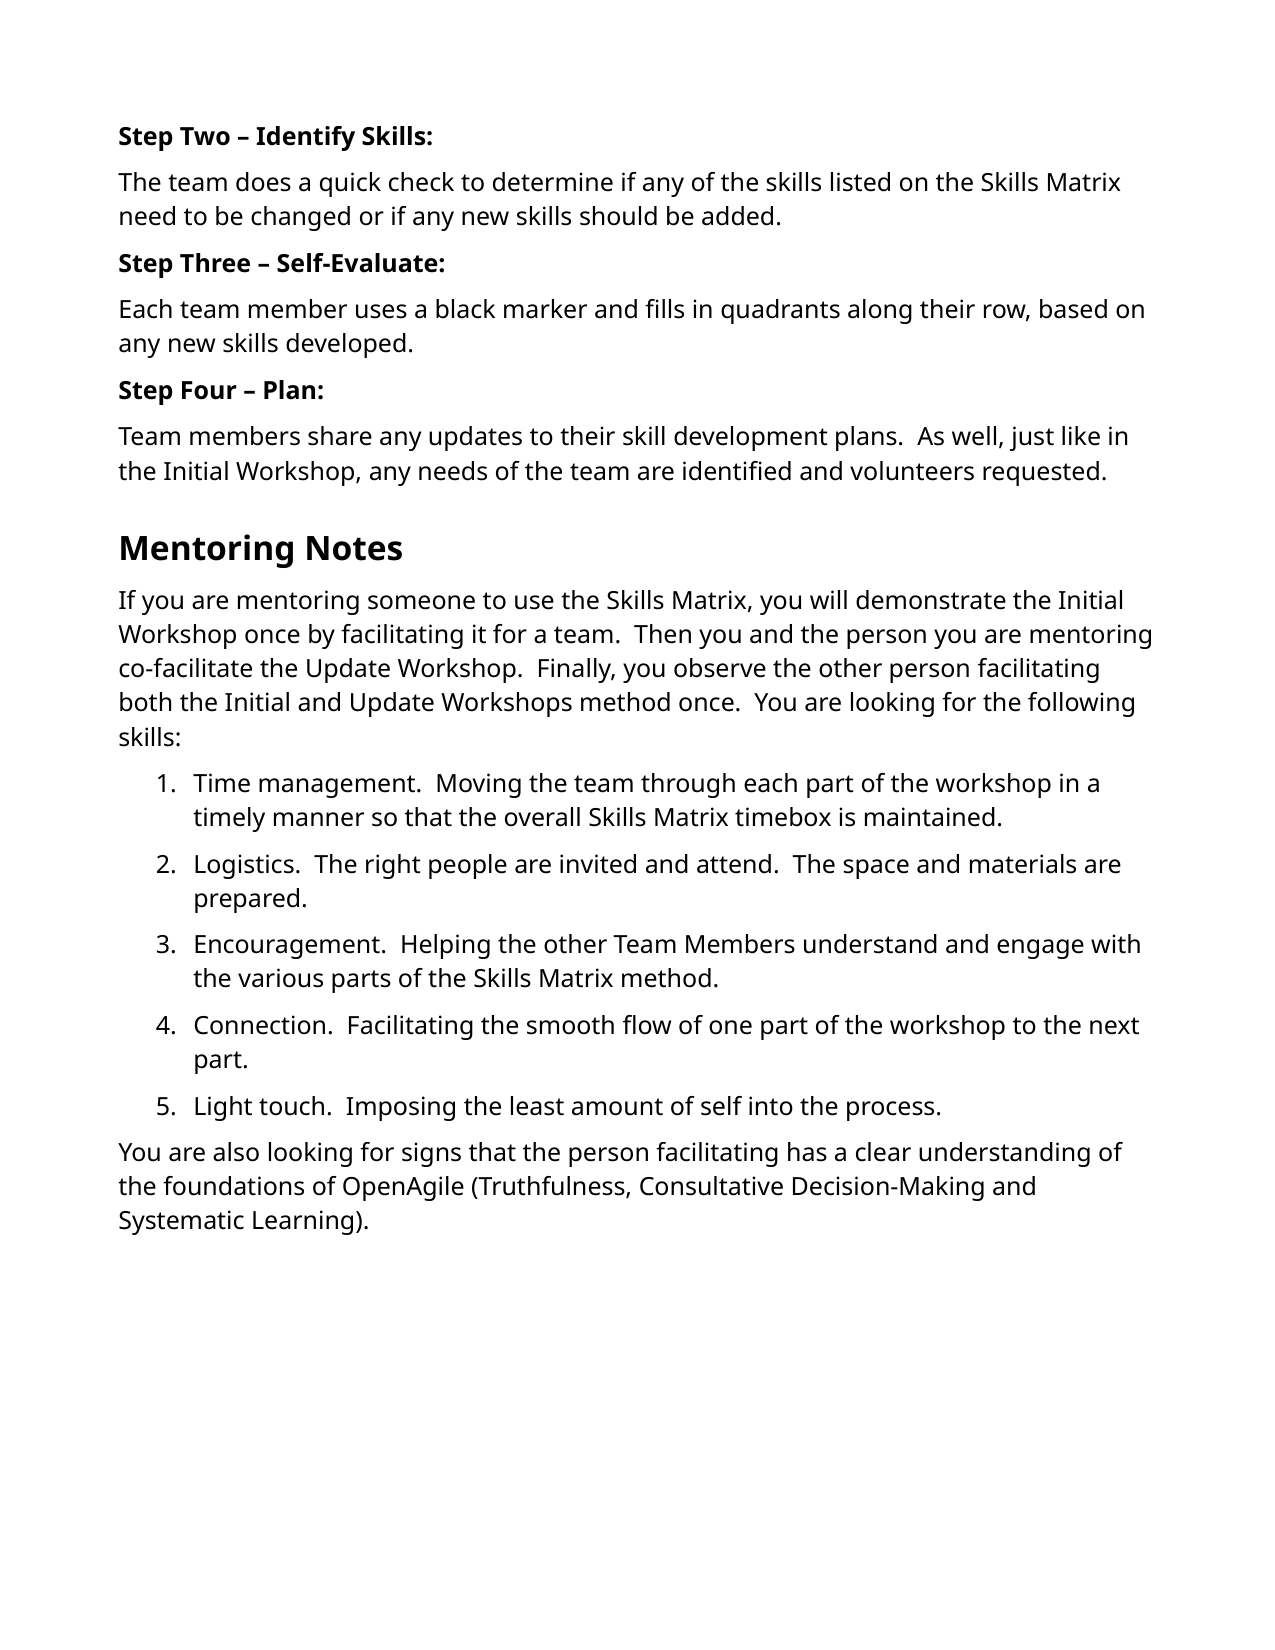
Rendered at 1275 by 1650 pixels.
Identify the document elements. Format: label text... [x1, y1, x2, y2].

text Step Two – Identify Skills: [118, 118, 1157, 152]
text If you are mentoring someone to use the Skills Matrix, you will demonstrate the Initial Workshop once by facilitating it for a team. Then you and the person you are mentoring co-facilitate the Update Workshop. Finally, you observe the other person facilitating both the Initial and Update Workshops method once. You are looking for the following skills: [118, 583, 1157, 753]
list Encouragement. Helping the other Team Members understand and engage with the various parts of the Skills Matrix method. [156, 927, 1157, 995]
list Connection. Facilitating the smooth flow of one part of the workshop to the next part. [156, 1008, 1157, 1076]
text The team does a quick check to determine if any of the skills listed on the Skills Matrix need to be changed or if any new skills should be added. [118, 165, 1157, 233]
list Time management. Moving the team through each part of the workshop in a timely manner so that the overall Skills Matrix timebox is maintained. [156, 766, 1157, 834]
subtitle Mentoring Notes [118, 525, 1157, 570]
text Step Four – Plan: [118, 372, 1157, 407]
text You are also looking for signs that the person facilitating has a clear understanding of the foundations of OpenAgile (Truthfulness, Consultative Decision-Making and Systematic Learning). [118, 1135, 1157, 1237]
text Team members share any updates to their skill development plans. As well, just like in the Initial Workshop, any needs of the team are identified and volunteers requested. [118, 419, 1157, 487]
list Logistics. The right people are invited and attend. The space and materials are prepared. [156, 846, 1157, 914]
list Light touch. Imposing the least amount of self into the process. [156, 1088, 1157, 1122]
text Each team member uses a black marker and fills in quadrants along their row, based on any new skills developed. [118, 292, 1157, 360]
text Step Three – Self-Evaluate: [118, 245, 1157, 279]
